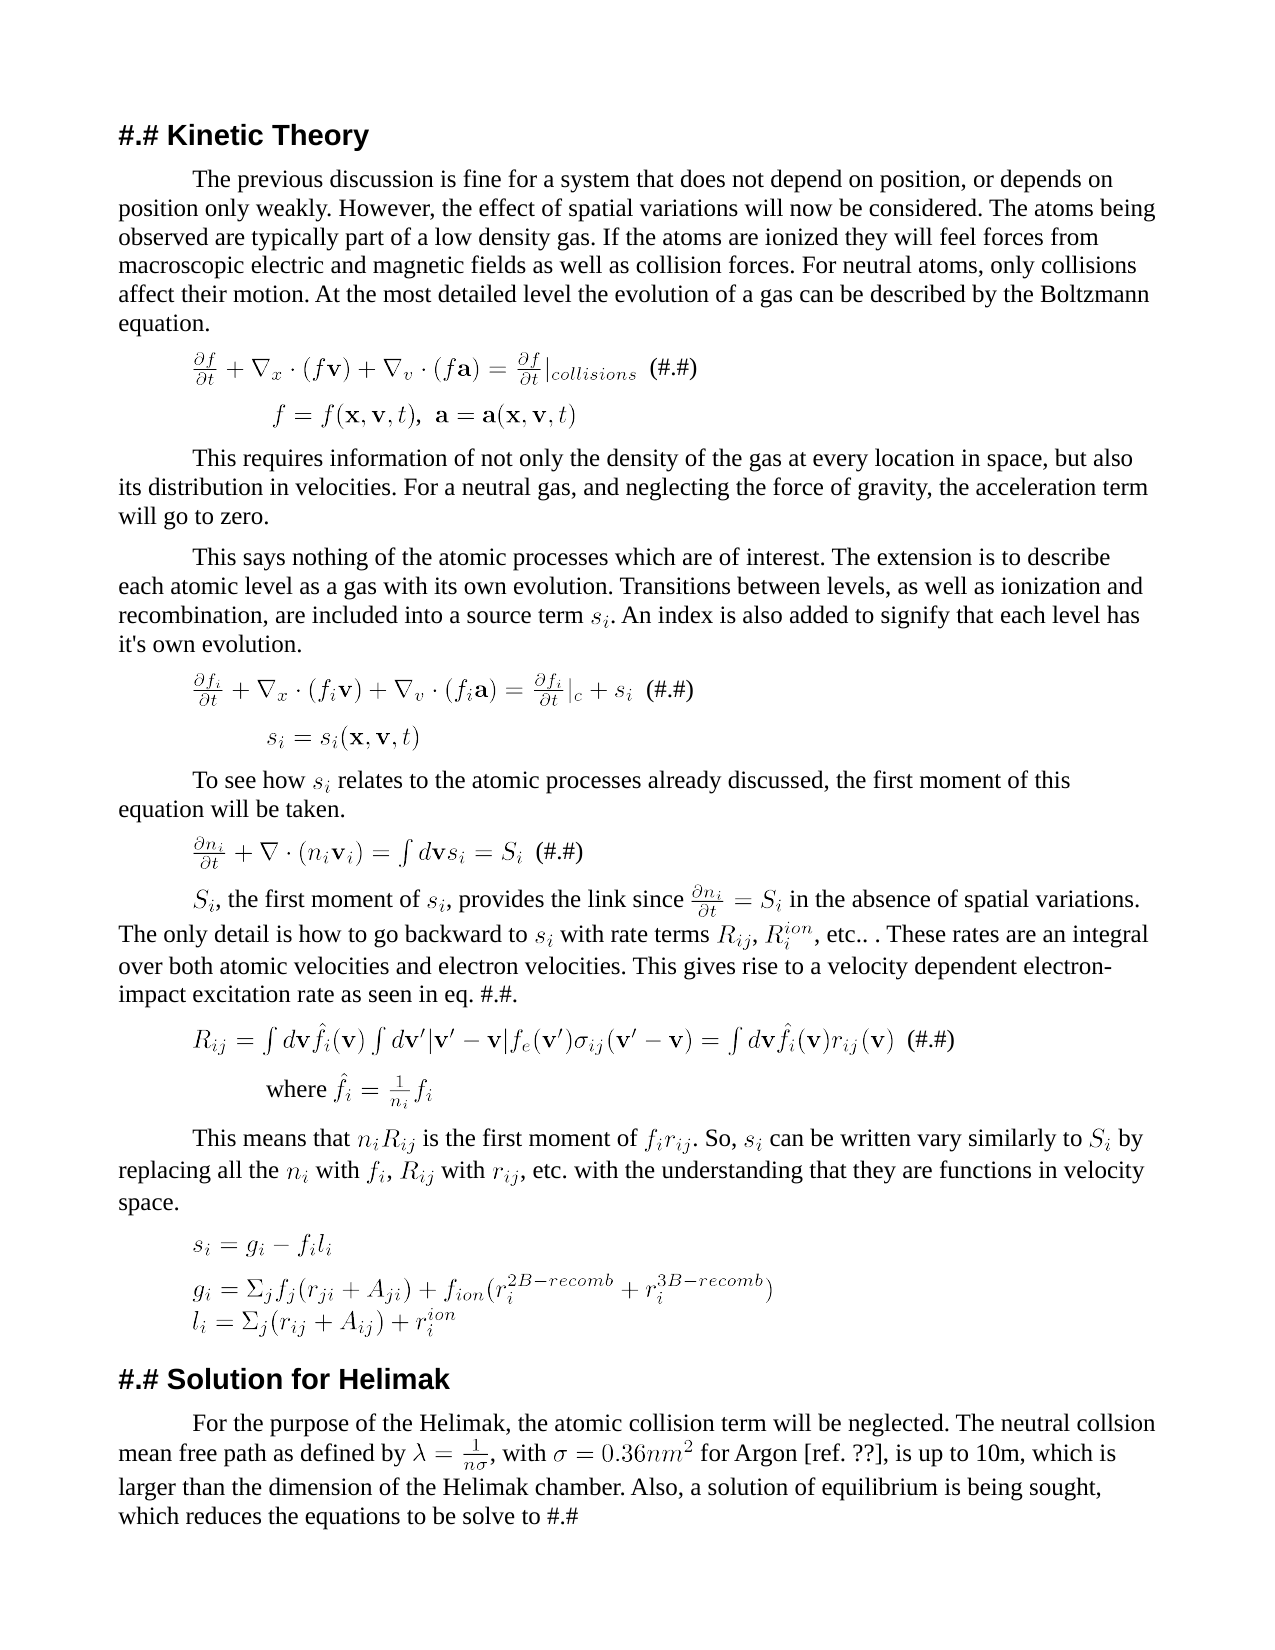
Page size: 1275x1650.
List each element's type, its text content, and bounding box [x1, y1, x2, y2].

picture [533, 928, 554, 949]
text To see how relates to the atomic processes already discussed, the first moment of this equation will be taken. [118, 765, 1157, 823]
picture [434, 401, 576, 431]
picture [743, 1132, 763, 1153]
picture [366, 1159, 387, 1187]
text (#.#) [523, 836, 1157, 871]
picture [356, 1127, 416, 1155]
text , the first moment of , provides the link since in the absence of spatial variations. The only detail is how to go backward to with rate terms , , etc.. . These rates are an integral over both atomic velocities and electron velocities. This gives rise to a velocity dependent electron-impact excitation rate as seen in eq. #.#. [118, 883, 1157, 1008]
text , [118, 399, 1157, 431]
text (#.#) [637, 349, 1157, 387]
picture [191, 1232, 332, 1260]
text where [118, 1071, 333, 1111]
text [118, 1021, 191, 1058]
picture [398, 1159, 435, 1187]
text [118, 671, 191, 708]
picture [491, 1164, 520, 1187]
picture [412, 1437, 490, 1472]
picture [191, 349, 637, 387]
text This says nothing of the atomic processes which are of interest. The extension is to describe each atomic level as a gas with its own evolution. Transitions between levels, as well as ionization and recombination, are included into a source term . An index is also added to signify that each level has it's own evolution. [118, 542, 1157, 658]
picture [333, 1070, 434, 1111]
picture [191, 835, 523, 871]
picture [285, 1164, 310, 1185]
picture [311, 774, 332, 795]
picture [590, 609, 610, 630]
text This requires information of not only the density of the gas at every location in space, but also its distribution in velocities. For a neutral gas, and neglecting the force of gravity, the acceleration term will go to zero. [118, 443, 1157, 530]
text (#.#) [634, 671, 1157, 708]
picture [426, 893, 446, 914]
picture [191, 1272, 773, 1338]
text [434, 1071, 1157, 1111]
text [118, 836, 191, 871]
picture [191, 1020, 895, 1059]
subtitle #.# Kinetic Theory [118, 118, 1157, 152]
picture [643, 1127, 692, 1155]
text For the purpose of the Helimak, the atomic collision term will be neglected. The neutral collsion mean free path as defined by , with for Argon [ref. ??], is up to 10m, which is larger than the dimension of the Helimak chamber. Also, a solution of equilibrium is being sought, which reduces the equations to be solve to #.# [118, 1408, 1157, 1530]
picture [191, 670, 634, 708]
text [118, 349, 191, 387]
text The previous discussion is fine for a system that does not depend on position, or depends on position only weakly. However, the effect of spatial variations will now be considered. The atoms being observed are typically part of a low density gas. If the atoms are ionized they will feel forces from macroscopic electric and magnetic fields as well as collision forces. For neutral atoms, only collisions affect their motion. At the most detailed level the evolution of a gas can be described by the Boltzmann equation. [118, 164, 1157, 337]
picture [716, 923, 752, 951]
picture [1088, 1127, 1112, 1153]
picture [690, 883, 814, 951]
picture [272, 401, 416, 431]
picture [265, 722, 420, 753]
picture [552, 1439, 694, 1465]
text This means that is the first moment of . So, can be written vary similarly to by replacing all the with , with , etc. with the understanding that they are functions in velocity space. [118, 1123, 1157, 1216]
picture [191, 888, 216, 914]
subtitle #.# Solution for Helimak [118, 1362, 1157, 1396]
text (#.#) [895, 1021, 1157, 1058]
